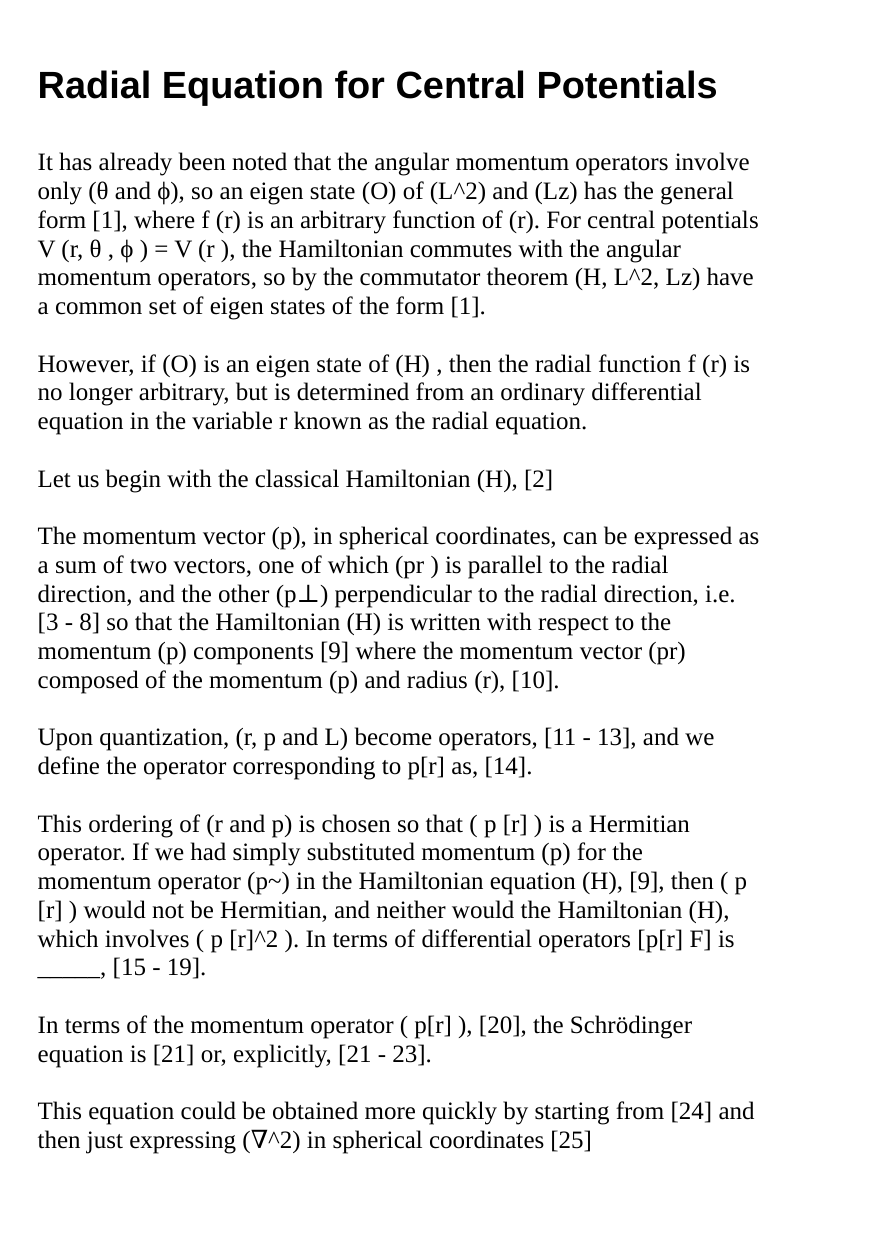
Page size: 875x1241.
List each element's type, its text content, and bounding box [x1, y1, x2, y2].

text The momentum vector (p), in spherical coordinates, can be expressed as a sum of two vectors, one of which (pr ) is parallel to the radial direction, and the other (p⊥) perpendicular to the radial direction, i.e. [3 - 8] so that the Hamiltonian (H) is written with respect to the momentum (p) components [9] where the momentum vector (pr) composed of the momentum (p) and radius (r), [10]. [37, 521, 762, 694]
subtitle Radial Equation for Central Potentials [37, 62, 762, 106]
text This equation could be obtained more quickly by starting from [24] and then just expressing (∇^2) in spherical coordinates [25] [37, 1096, 762, 1154]
text Let us begin with the classical Hamiltonian (H), [2] [37, 464, 762, 492]
text This ordering of (r and p) is chosen so that ( p [r] ) is a Hermitian operator. If we had simply substituted momentum (p) for the momentum operator (p~) in the Hamiltonian equation (H), [9], then ( p [r] ) would not be Hermitian, and neither would the Hamiltonian (H), which involves ( p [r]^2 ). In terms of differential operators [p[r] F] is _____, [15 - 19]. [37, 809, 762, 981]
text Upon quantization, (r, p and L) become operators, [11 - 13], and we define the operator corresponding to p[r] as, [14]. [37, 722, 762, 780]
text It has already been noted that the angular momentum operators involve only (θ and ϕ), so an eigen state (O) of (L^2) and (Lz) has the general form [1], where f (r) is an arbitrary function of (r). For central potentials V (r, θ , ϕ ) = V (r ), the Hamiltonian commutes with the angular momentum operators, so by the commutator theorem (H, L^2, Lz) have a common set of eigen states of the form [1]. [37, 147, 762, 320]
text However, if (O) is an eigen state of (H) , then the radial function f (r) is no longer arbitrary, but is determined from an ordinary differential equation in the variable r known as the radial equation. [37, 349, 762, 435]
text In terms of the momentum operator ( p[r] ), [20], the Schrödinger equation is [21] or, explicitly, [21 - 23]. [37, 1010, 762, 1067]
